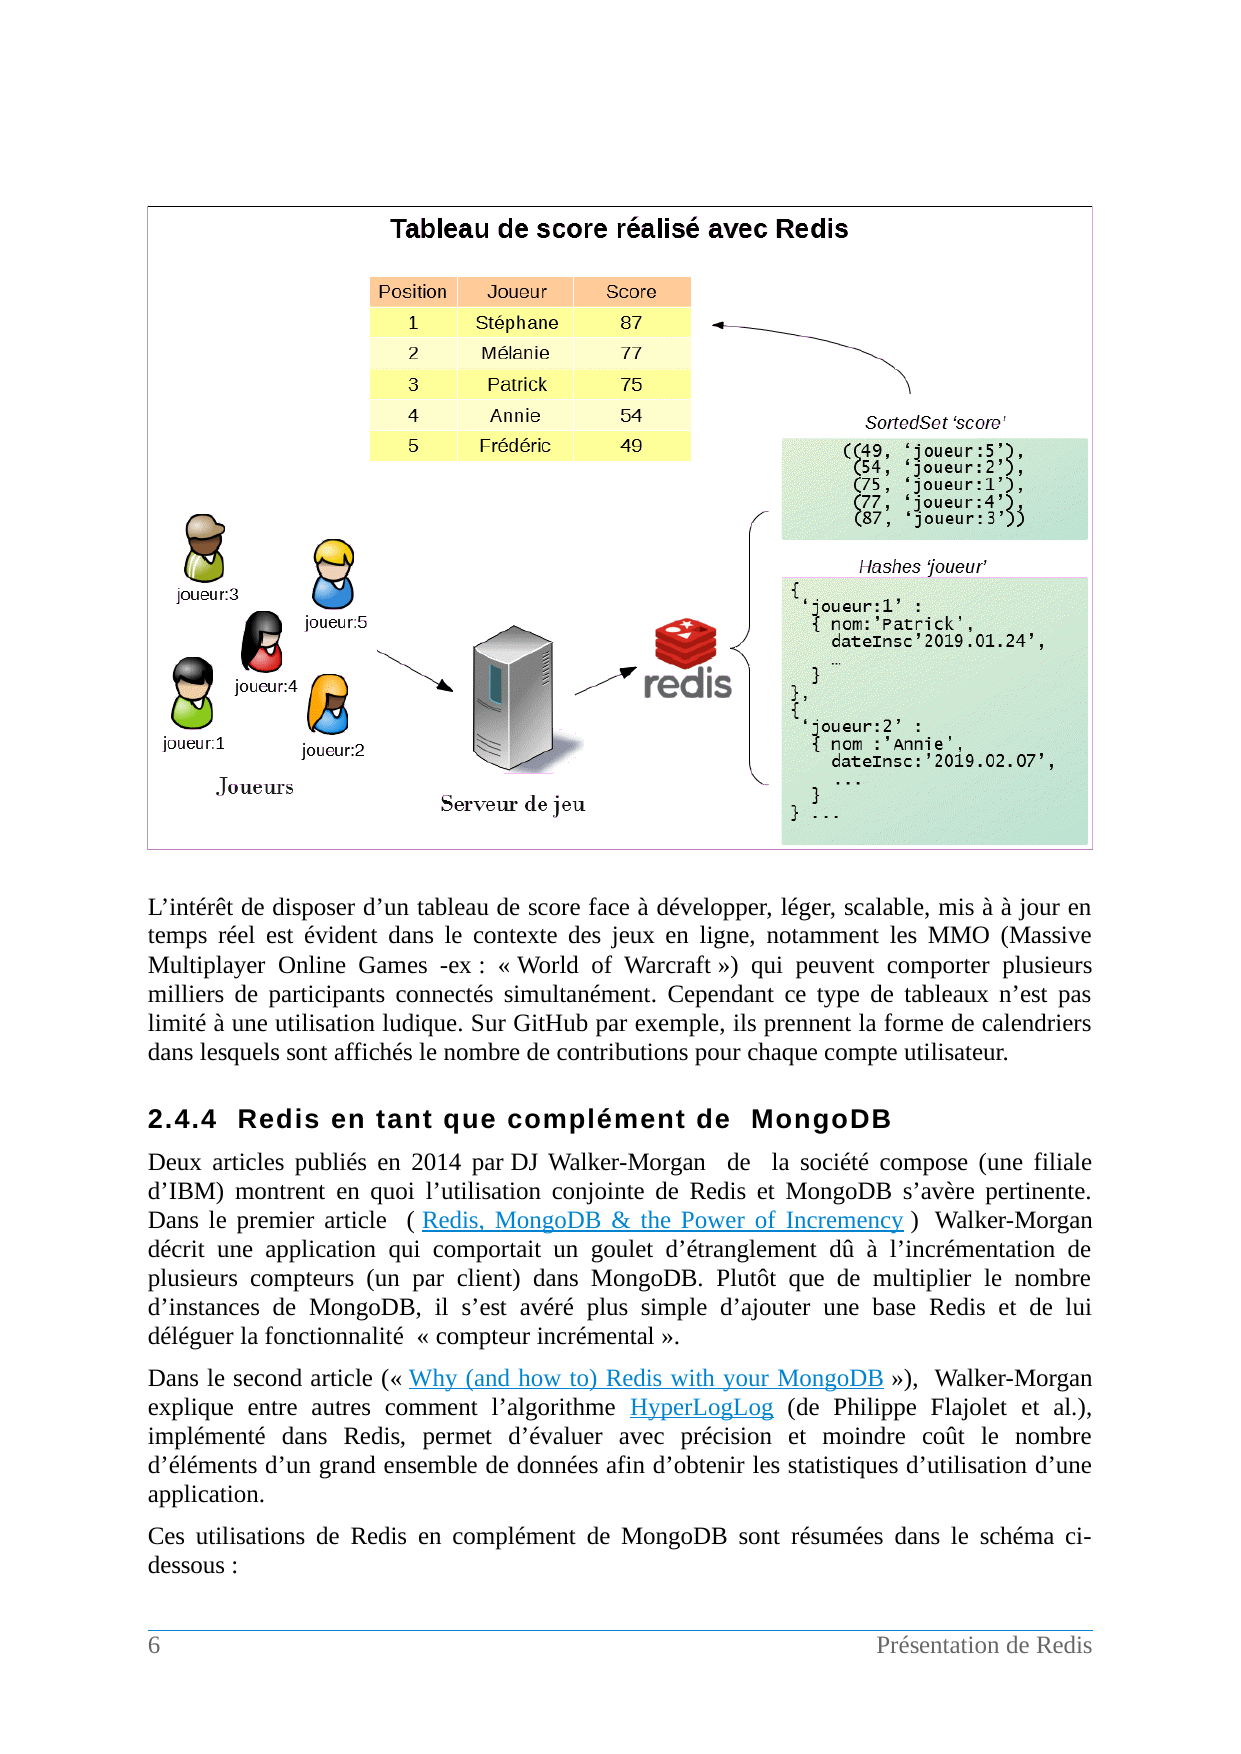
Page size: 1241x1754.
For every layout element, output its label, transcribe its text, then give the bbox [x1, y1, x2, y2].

subtitle Redis en tant que complément de MongoDB [148, 1103, 1093, 1134]
text L’intérêt de disposer d’un tableau de score face à développer, léger, scalable, mis à à jour en temps réel est évident dans le contexte des jeux en ligne, notamment les MMO (Massive Multiplayer Online Games -ex : « World of Warcraft ») qui peuvent comporter plusieurs milliers de participants connectés simultanément. Cependant ce type de tableaux n’est pas limité à une utilisation ludique. Sur GitHub par exemple, ils prennent la forme de calendriers dans lesquels sont affichés le nombre de contributions pour chaque compte utilisateur. [148, 891, 1093, 1066]
text Ces utilisations de Redis en complément de MongoDB sont résumées dans le schéma ci-dessous : [148, 1521, 1093, 1579]
text Deux articles publiés en 2014 par DJ Walker-Morgan de la société compose (une filiale d’IBM) montrent en quoi l’utilisation conjointe de Redis et MongoDB s’avère pertinente. Dans le premier article ( Redis, MongoDB & the Power of Incremency ) Walker-Morgan décrit une application qui comportait un goulet d’étranglement dû à l’incrémentation de plusieurs compteurs (un par client) dans MongoDB. Plutôt que de multiplier le nombre d’instances de MongoDB, il s’est avéré plus simple d’ajouter une base Redis et de lui déléguer la fonctionnalité « compteur incrémental ». [148, 1147, 1093, 1350]
text Dans le second article (« Why (and how to) Redis with your MongoDB »), Walker-Morgan explique entre autres comment l’algorithme HyperLogLog (de Philippe Flajolet et al.), implémenté dans Redis, permet d’évaluer avec précision et moindre coût le nombre d’éléments d’un grand ensemble de données afin d’obtenir les statistiques d’utilisation d’une application. [148, 1363, 1093, 1508]
picture [147, 206, 1093, 850]
